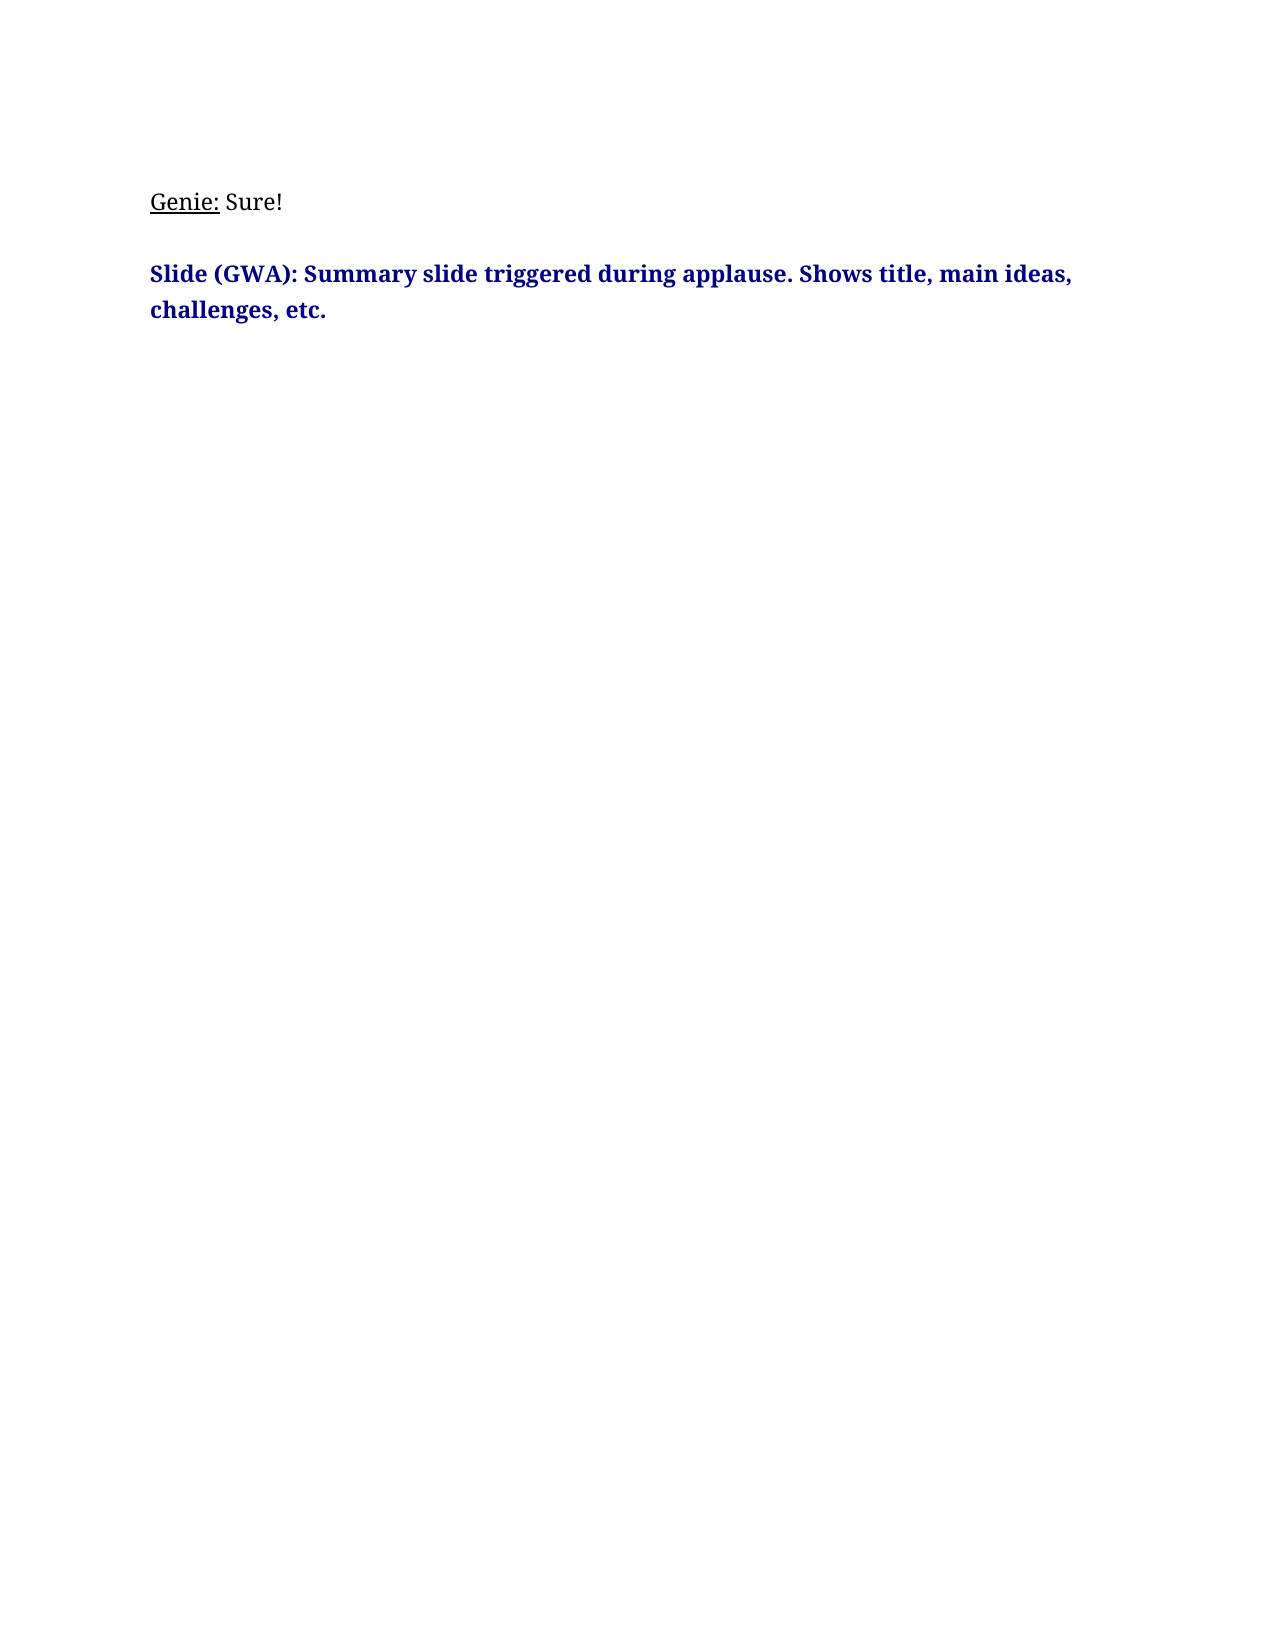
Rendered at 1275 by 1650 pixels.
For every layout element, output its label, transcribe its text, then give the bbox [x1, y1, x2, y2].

text Slide (GWA): Summary slide triggered during applause. Shows title, main ideas, challenges, etc. [150, 258, 1125, 325]
text Genie: Sure! [150, 186, 1125, 217]
